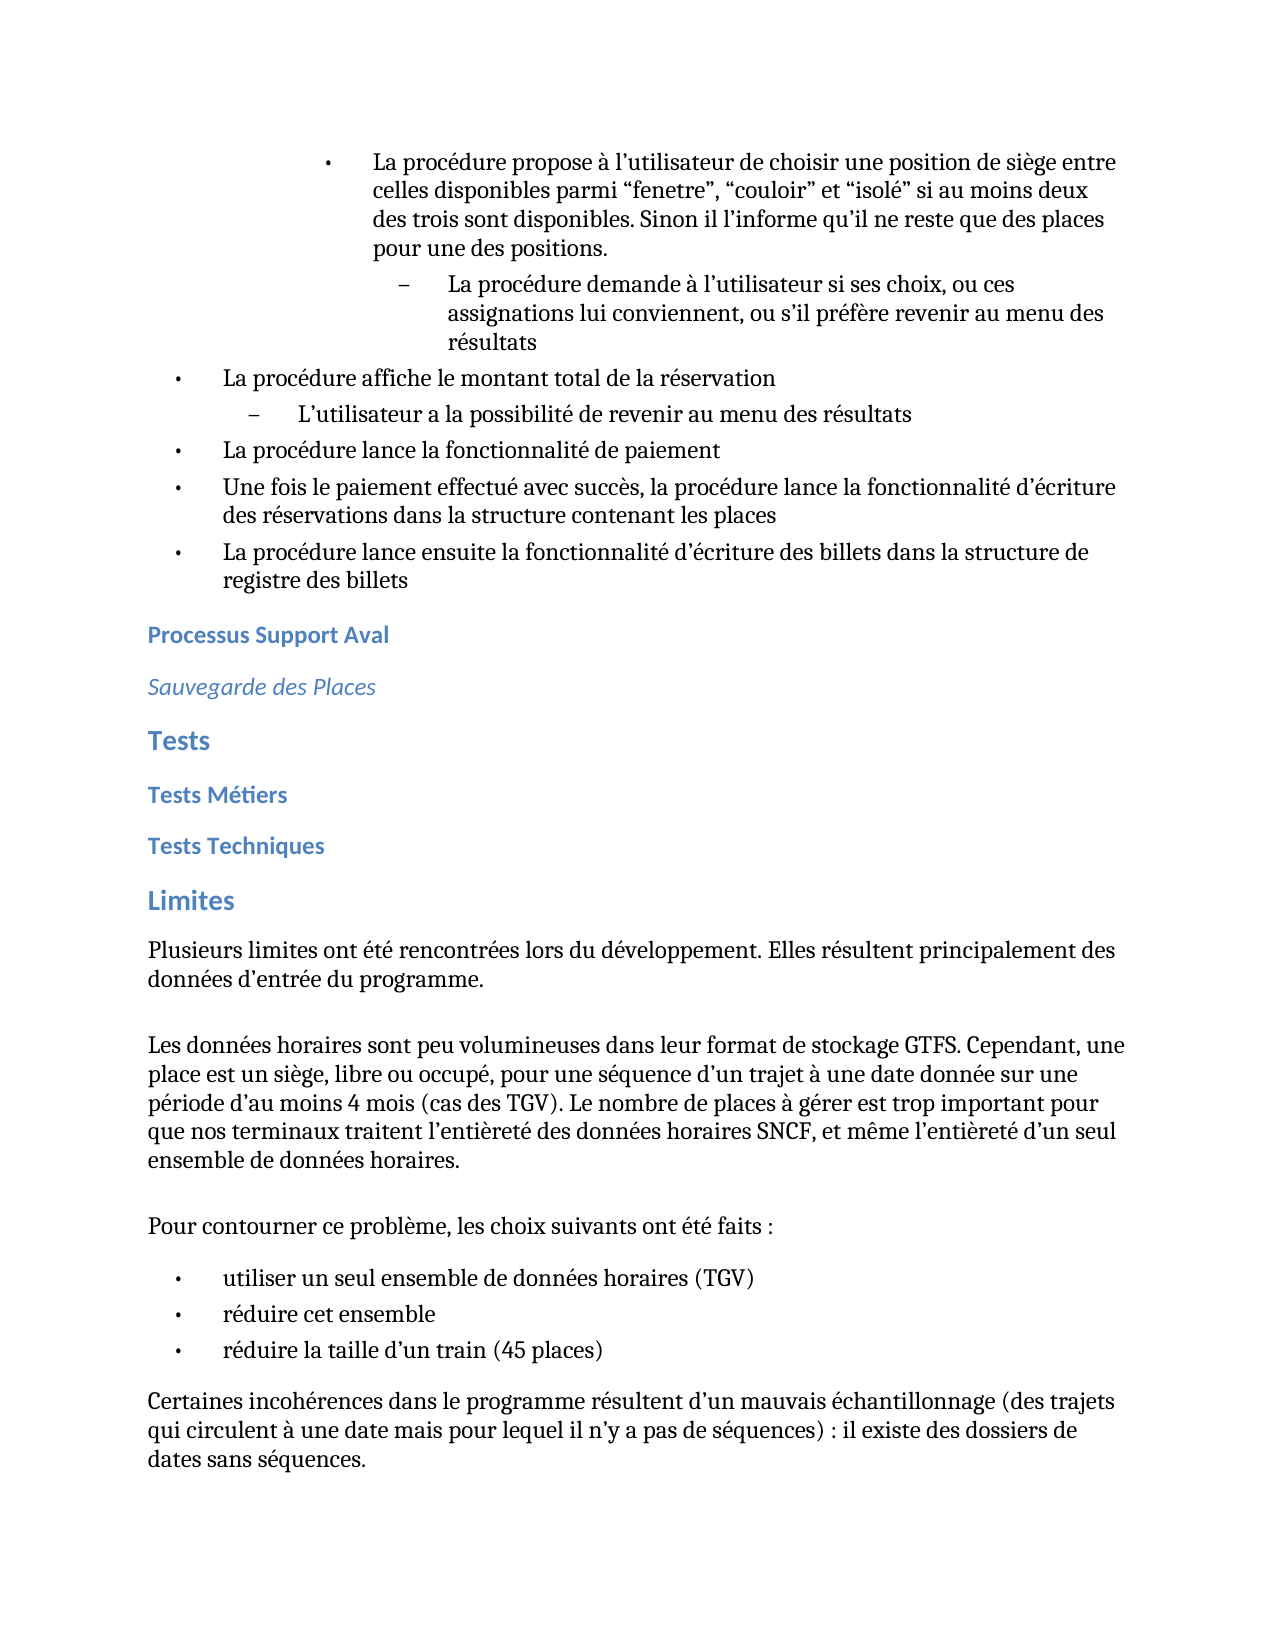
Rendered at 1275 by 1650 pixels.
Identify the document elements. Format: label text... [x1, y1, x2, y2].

list La procédure lance la fonctionnalité de paiement [173, 436, 1127, 465]
text Plusieurs limites ont été rencontrées lors du développement. Elles résultent principalement des données d’entrée du programme. [148, 936, 1127, 993]
text Pour contourner ce problème, les choix suivants ont été faits : [148, 1212, 1127, 1241]
list La procédure propose à l’utilisateur de choisir une position de siège entre celles disponibles parmi “fenetre”, “couloir” et “isolé” si au moins deux des trois sont disponibles. Sinon il l’informe qu’il ne reste que des places pour une des positions. [323, 148, 1127, 263]
text Les données horaires sont peu volumineuses dans leur format de stockage GTFS. Cependant, une place est un siège, libre ou occupé, pour une séquence d’un trajet à une date donnée sur une période d’au moins 4 mois (cas des TGV). Le nombre de places à gérer est trop important pour que nos terminaux traitent l’entièreté des données horaires SNCF, et même l’entièreté d’un seul ensemble de données horaires. [148, 1031, 1127, 1175]
list La procédure demande à l’utilisateur si ses choix, ou ces assignations lui conviennent, ou s’il préfère revenir au menu des résultats [398, 270, 1127, 356]
subtitle Processus Support Aval [148, 620, 1127, 650]
subtitle Tests Métiers [148, 779, 1127, 809]
subtitle Sauvegarde des Places [148, 671, 1127, 702]
list L’utilisateur a la possibilité de revenir au menu des résultats [248, 400, 1127, 429]
list La procédure lance ensuite la fonctionnalité d’écriture des billets dans la structure de registre des billets [173, 538, 1127, 595]
list Une fois le paiement effectué avec succès, la procédure lance la fonctionnalité d’écriture des réservations dans la structure contenant les places [173, 473, 1127, 530]
subtitle Tests [148, 722, 1127, 758]
subtitle Tests Techniques [148, 830, 1127, 861]
list utiliser un seul ensemble de données horaires (TGV) [173, 1263, 1127, 1292]
text Certaines incohérences dans le programme résultent d’un mauvais échantillonnage (des trajets qui circulent à une date mais pour lequel il n’y a pas de séquences) : il existe des dossiers de dates sans séquences. [148, 1387, 1127, 1473]
list La procédure affiche le montant total de la réservation [173, 364, 1127, 393]
list réduire cet ensemble [173, 1300, 1127, 1328]
subtitle Limites [148, 882, 1127, 917]
list réduire la taille d’un train (45 places) [173, 1336, 1127, 1365]
